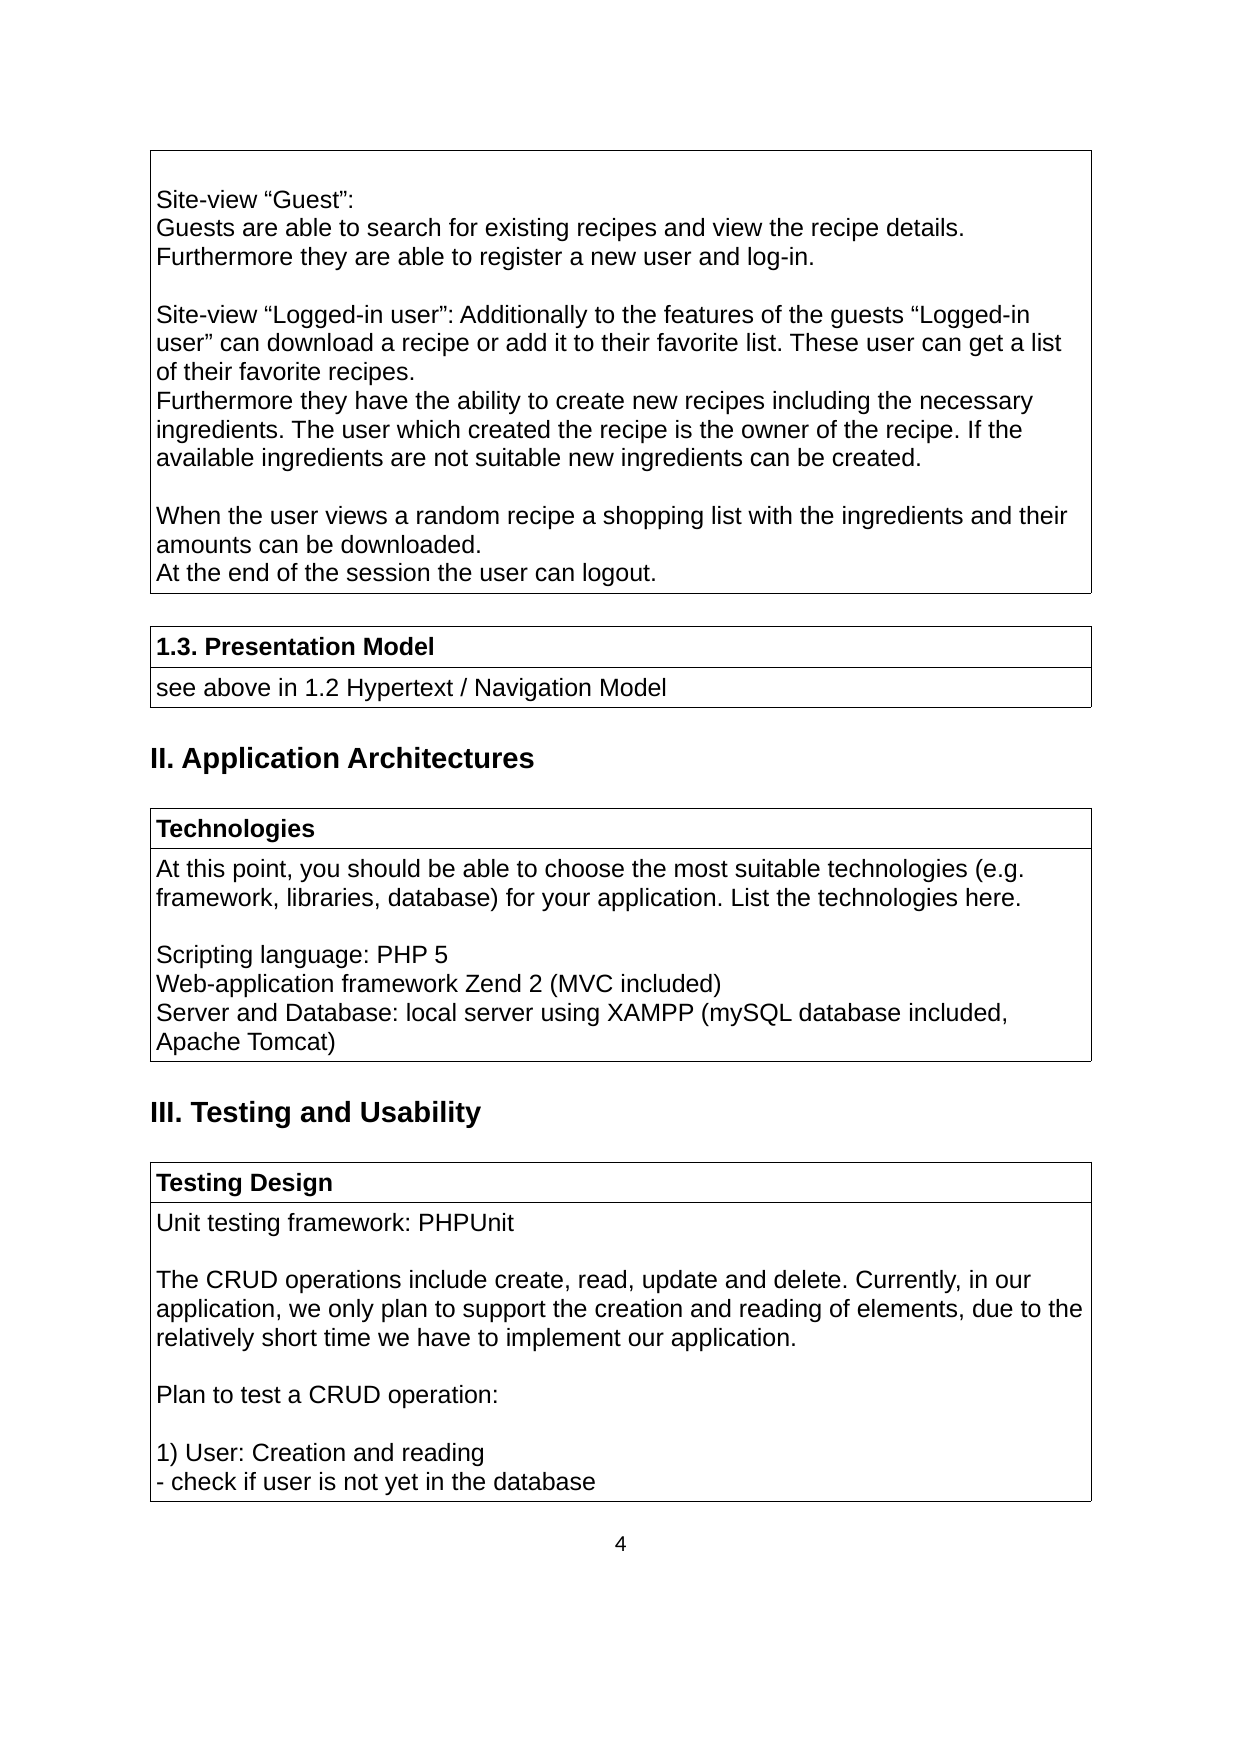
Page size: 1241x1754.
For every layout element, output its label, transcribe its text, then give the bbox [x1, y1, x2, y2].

table_cell Site-view “Guest”: Guests are able to search for existing recipes and view the recipe details. Furthermore they are able to register a new user and log-in. Site-view “Logged-in user”: Additionally to the features of the guests “Logged-in user” can download a recipe or add it to their favorite list. These user can get a list of their favorite recipes. Furthermore they have the ability to create new recipes including the necessary ingredients. The user which created the recipe is the owner of the recipe. If the available ingredients are not suitable new ingredients can be created. When the user views a random recipe a shopping list with the ingredients and their amounts can be downloaded. At the end of the session the user can logout. [151, 151, 1091, 593]
text III. Testing and Usability [150, 1094, 1091, 1128]
table_cell see above in 1.2 Hypertext / Navigation Model [151, 668, 1091, 707]
table_cell Unit testing framework: PHPUnit The CRUD operations include create, read, update and delete. Currently, in our application, we only plan to support the creation and reading of elements, due to the relatively short time we have to implement our application. Plan to test a CRUD operation: 1) User: Creation and reading - check if user is not yet in the database [151, 1203, 1091, 1501]
table_header 1.3. Presentation Model [151, 627, 1091, 667]
text II. Application Architectures [150, 741, 1091, 774]
table_header Technologies [151, 809, 1091, 848]
table_header Testing Design [151, 1163, 1091, 1202]
table_cell At this point, you should be able to choose the most suitable technologies (e.g. framework, libraries, database) for your application. List the technologies here. Scripting language: PHP 5 Web-application framework Zend 2 (MVC included) Server and Database: local server using XAMPP (mySQL database included, Apache Tomcat) [151, 849, 1091, 1061]
